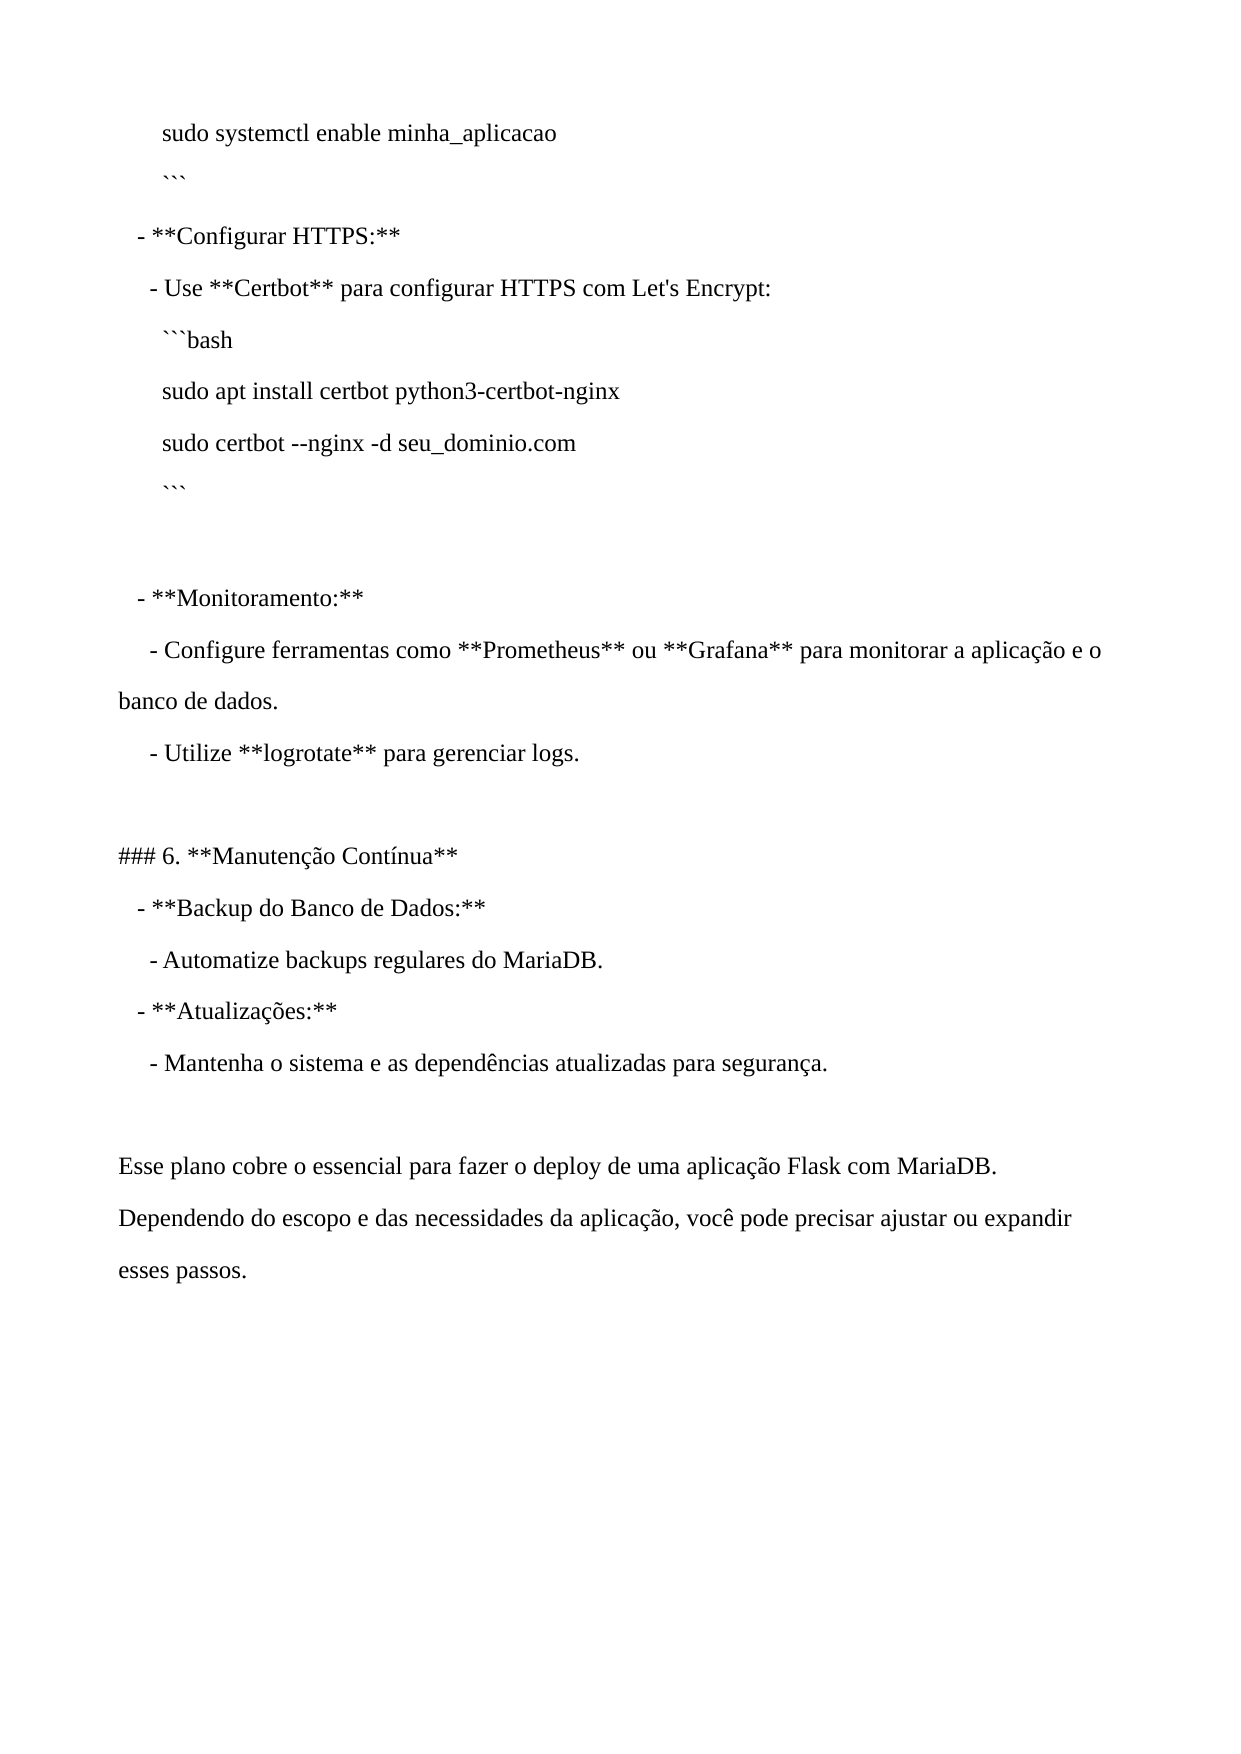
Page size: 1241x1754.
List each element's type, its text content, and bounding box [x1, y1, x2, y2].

text ### 6. **Manutenção Contínua** [118, 841, 1122, 870]
text - Configure ferramentas como **Prometheus** ou **Grafana** para monitorar a aplicação e o banco de dados. [118, 635, 1122, 715]
text - **Configurar HTTPS:** [118, 221, 1122, 250]
text - **Monitoramento:** [118, 583, 1122, 612]
text - **Atualizações:** [118, 996, 1122, 1025]
text ```bash [118, 325, 1122, 353]
text sudo certbot --nginx -d seu_dominio.com [118, 428, 1122, 457]
text - Utilize **logrotate** para gerenciar logs. [118, 738, 1122, 767]
text ``` [118, 480, 1122, 508]
text - Use **Certbot** para configurar HTTPS com Let's Encrypt: [118, 273, 1122, 302]
text - Automatize backups regulares do MariaDB. [118, 945, 1122, 973]
text - Mantenha o sistema e as dependências atualizadas para segurança. [118, 1048, 1122, 1077]
text sudo systemctl enable minha_aplicacao [118, 118, 1122, 147]
text sudo apt install certbot python3-certbot-nginx [118, 376, 1122, 405]
text ``` [118, 170, 1122, 198]
text Esse plano cobre o essencial para fazer o deploy de uma aplicação Flask com MariaDB. Dependendo do escopo e das necessidades da aplicação, você pode precisar ajustar ou expandir esses passos. [118, 1151, 1122, 1283]
text - **Backup do Banco de Dados:** [118, 893, 1122, 922]
